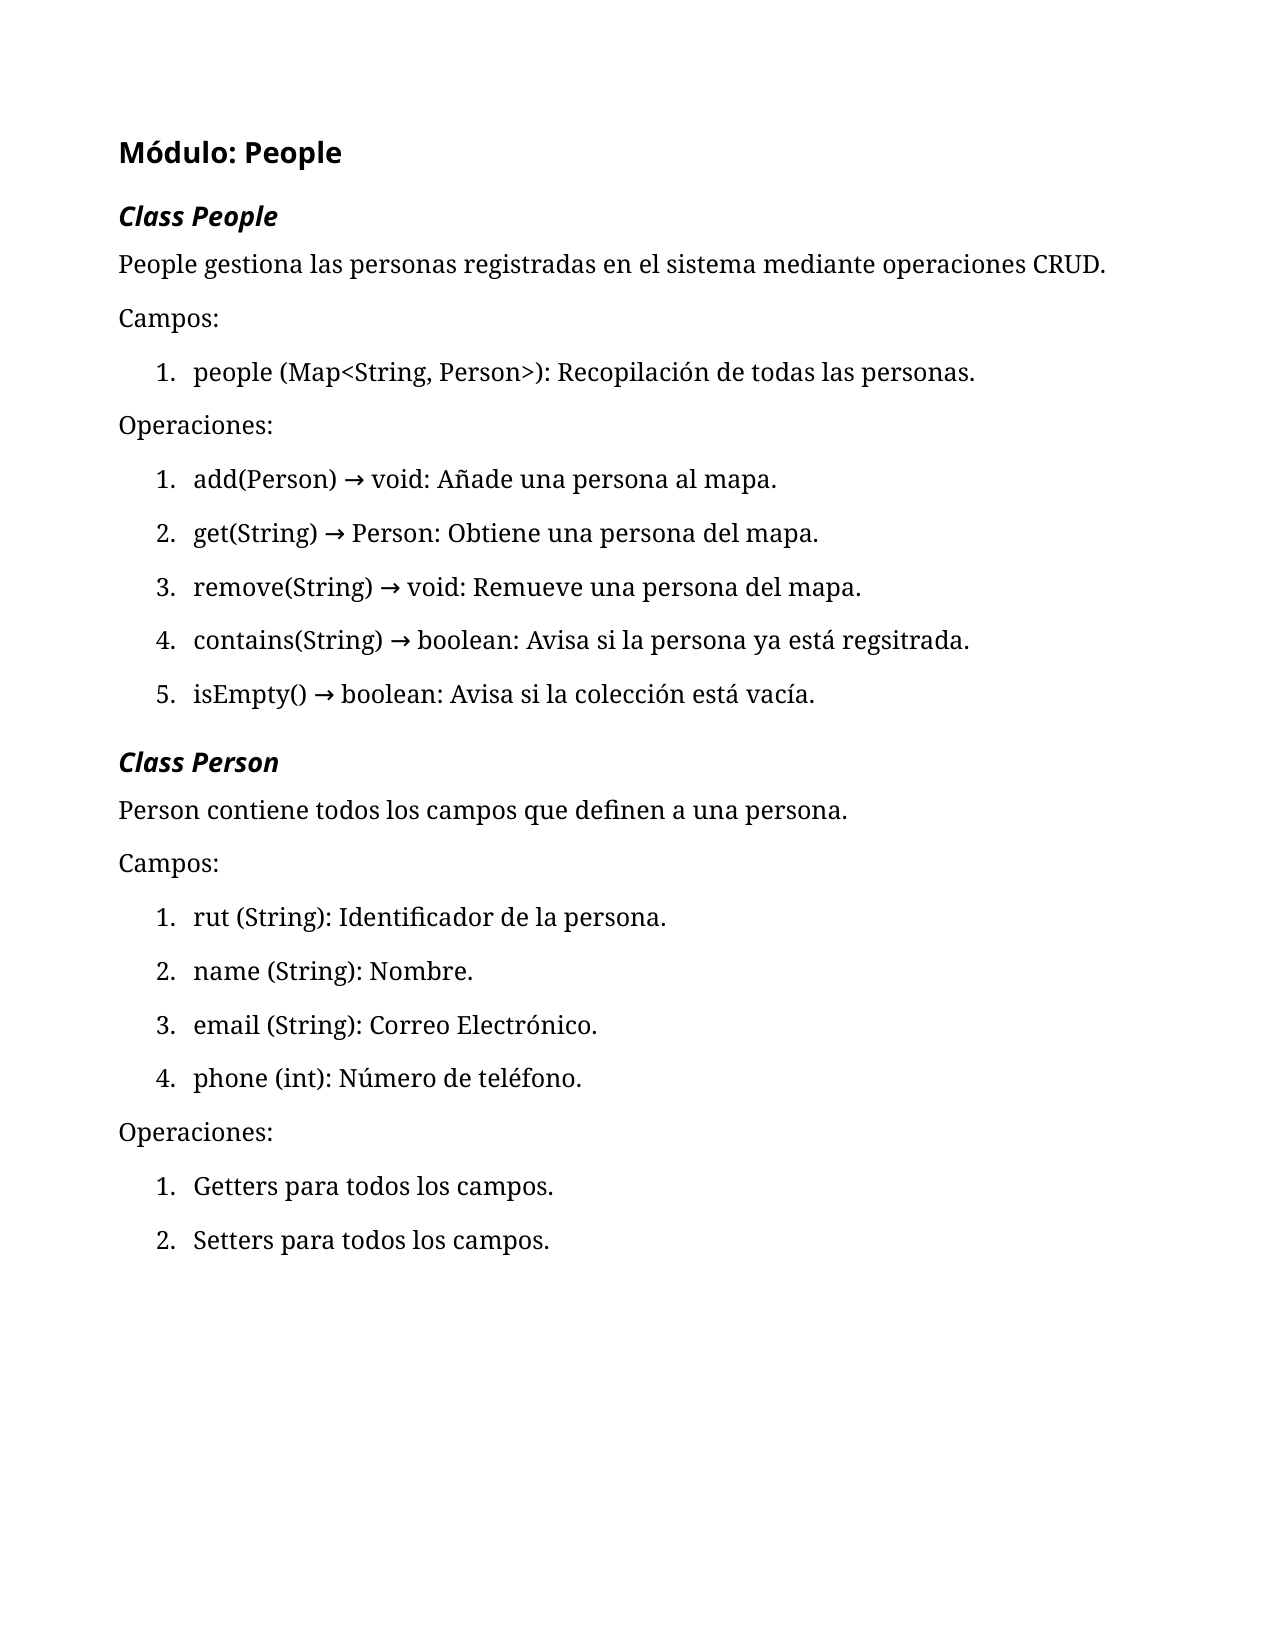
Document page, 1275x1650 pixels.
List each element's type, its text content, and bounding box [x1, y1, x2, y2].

text People gestiona las personas registradas en el sistema mediante operaciones CRUD. [118, 247, 1157, 281]
list get(String) → Person: Obtiene una persona del mapa. [156, 516, 1157, 549]
text Campos: [118, 301, 1157, 334]
list phone (int): Número de teléfono. [156, 1061, 1157, 1095]
list Setters para todos los campos. [156, 1222, 1157, 1256]
text Campos: [118, 846, 1157, 880]
list Getters para todos los campos. [156, 1169, 1157, 1203]
list email (String): Correo Electrónico. [156, 1007, 1157, 1041]
subtitle Class Person [118, 743, 1157, 780]
list add(Person) → void: Añade una persona al mapa. [156, 462, 1157, 496]
list remove(String) → void: Remueve una persona del mapa. [156, 569, 1157, 603]
list rut (String): Identificador de la persona. [156, 900, 1157, 934]
list name (String): Nombre. [156, 954, 1157, 988]
text Person contiene todos los campos que definen a una persona. [118, 792, 1157, 826]
subtitle Módulo: People [118, 133, 1157, 172]
text Operaciones: [118, 1115, 1157, 1149]
subtitle Class People [118, 197, 1157, 234]
list isEmpty() → boolean: Avisa si la colección está vacía. [156, 677, 1157, 711]
text Operaciones: [118, 408, 1157, 442]
list people (Map<String, Person>): Recopilación de todas las personas. [156, 354, 1157, 388]
list contains(String) → boolean: Avisa si la persona ya está regsitrada. [156, 623, 1157, 657]
